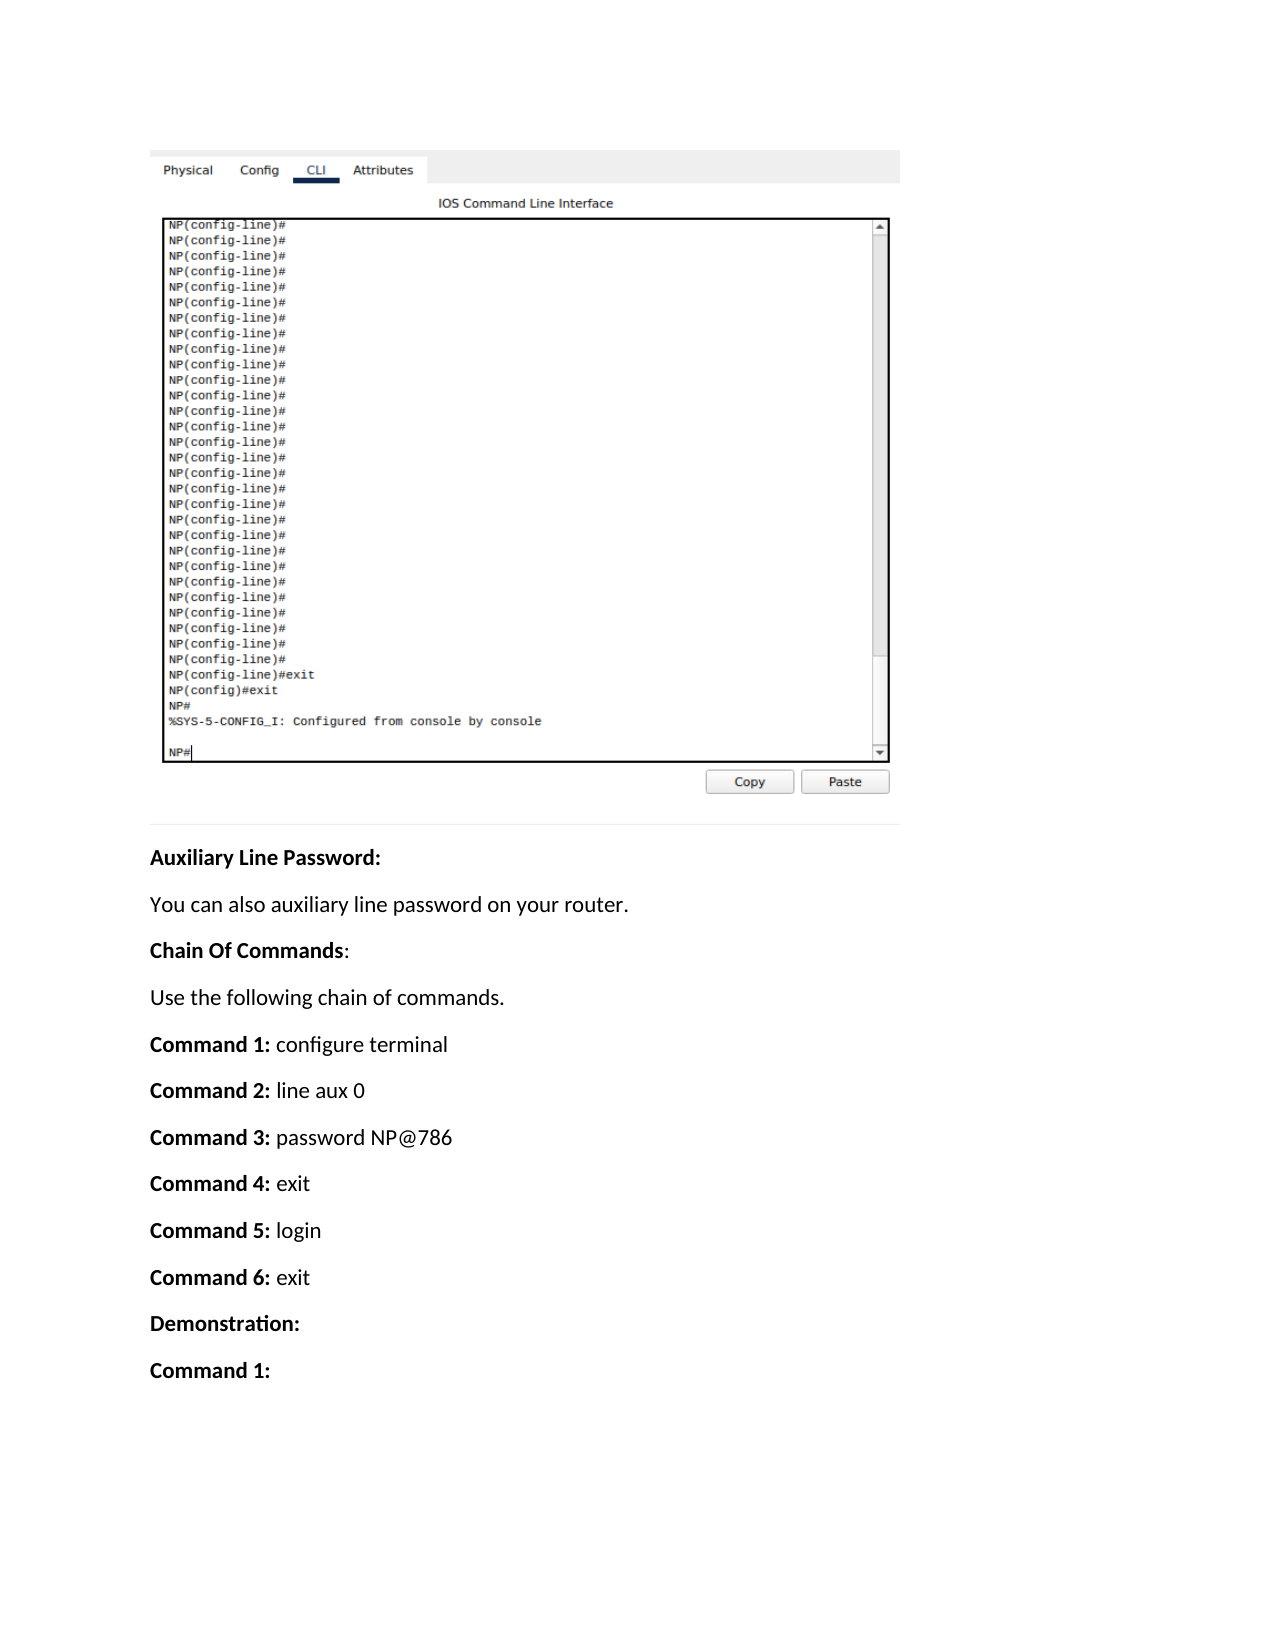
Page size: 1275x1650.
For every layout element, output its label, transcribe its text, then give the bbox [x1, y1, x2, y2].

text Command 2: line aux 0 [150, 1076, 1125, 1104]
text Command 5: login [150, 1216, 1125, 1244]
text Command 3: password NP@786 [150, 1123, 1125, 1151]
text Command 1: [150, 1356, 1125, 1384]
text Command 1: configure terminal [150, 1030, 1125, 1058]
text Command 6: exit [150, 1263, 1125, 1291]
text Demonstration: [150, 1309, 1125, 1337]
text Auxiliary Line Password: [150, 843, 1125, 872]
text Command 4: exit [150, 1169, 1125, 1197]
picture [150, 150, 901, 825]
text You can also auxiliary line password on your router. [150, 890, 1125, 918]
text Use the following chain of commands. [150, 983, 1125, 1011]
text Chain Of Commands: [150, 937, 1125, 965]
